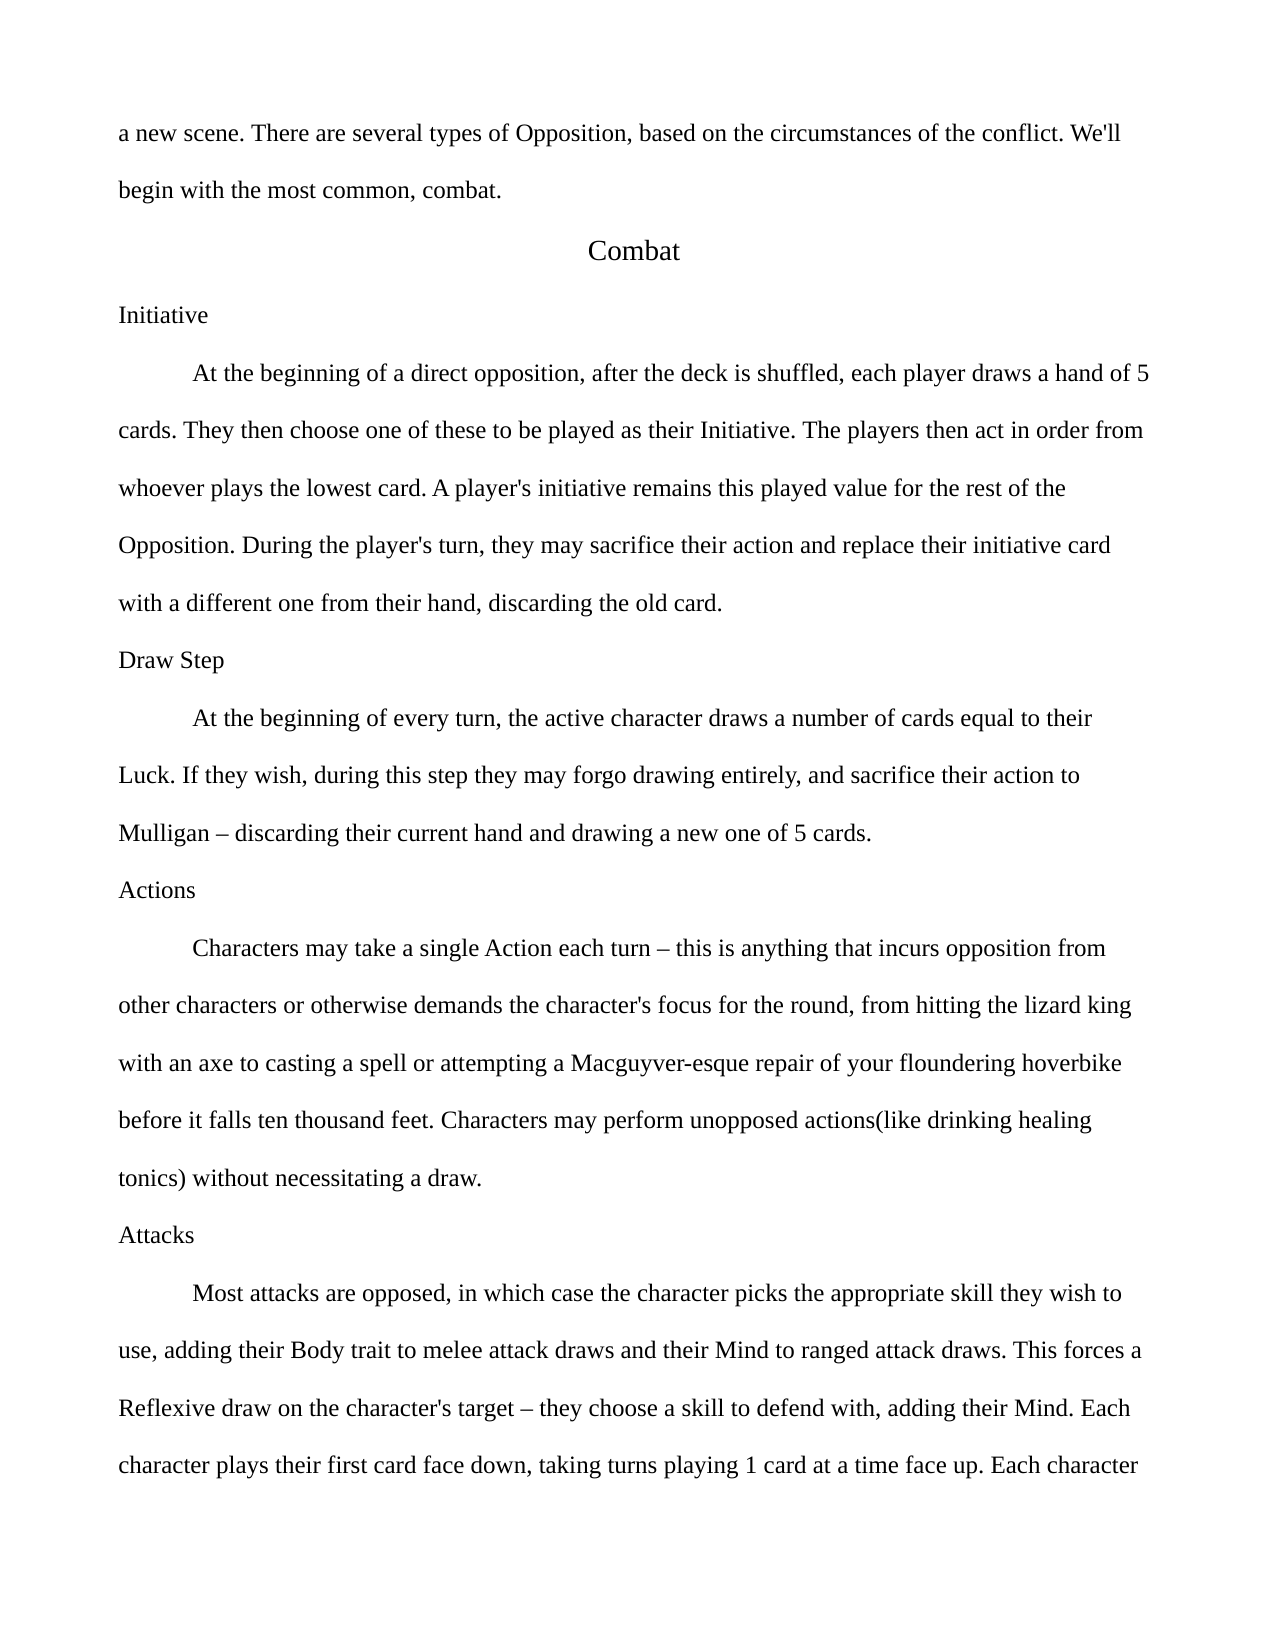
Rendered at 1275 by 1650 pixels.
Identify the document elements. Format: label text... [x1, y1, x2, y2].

text with a different one from their hand, discarding the old card. [118, 588, 1157, 616]
text tonics) without necessitating a draw. [118, 1163, 1157, 1191]
text before it falls ten thousand feet. Characters may perform unopposed actions(like drinking healing [118, 1105, 1157, 1134]
text Draw Step [118, 645, 1157, 674]
text Actions [118, 875, 1157, 904]
text Characters may take a single Action each turn – this is anything that incurs opposition from [118, 933, 1157, 961]
text with an axe to casting a spell or attempting a Macguyver-esque repair of your floundering hoverbike [118, 1048, 1157, 1076]
text Reflexive draw on the character's target – they choose a skill to defend with, adding their Mind. Each [118, 1393, 1157, 1421]
text other characters or otherwise demands the character's focus for the round, from hitting the lizard king [118, 990, 1157, 1019]
text At the beginning of a direct opposition, after the deck is shuffled, each player draws a hand of 5 cards. They then choose one of these to be played as their Initiative. The players then act in order from [118, 358, 1157, 444]
text whoever plays the lowest card. A player's initiative remains this played value for the rest of the [118, 473, 1157, 501]
text a new scene. There are several types of Opposition, based on the circumstances of the conflict. We'll begin with the most common, combat. [118, 118, 1157, 204]
text Most attacks are opposed, in which case the character picks the appropriate skill they wish to [118, 1278, 1157, 1306]
text Initiative [118, 300, 1157, 329]
text Combat [118, 233, 1157, 267]
text Mulligan – discarding their current hand and drawing a new one of 5 cards. [118, 818, 1157, 846]
text At the beginning of every turn, the active character draws a number of cards equal to their [118, 703, 1157, 731]
text use, adding their Body trait to melee attack draws and their Mind to ranged attack draws. This forces a [118, 1335, 1157, 1364]
text character plays their first card face down, taking turns playing 1 card at a time face up. Each character [118, 1450, 1157, 1479]
text Attacks [118, 1220, 1157, 1249]
text Luck. If they wish, during this step they may forgo drawing entirely, and sacrifice their action to [118, 760, 1157, 789]
text Opposition. During the player's turn, they may sacrifice their action and replace their initiative card [118, 530, 1157, 559]
